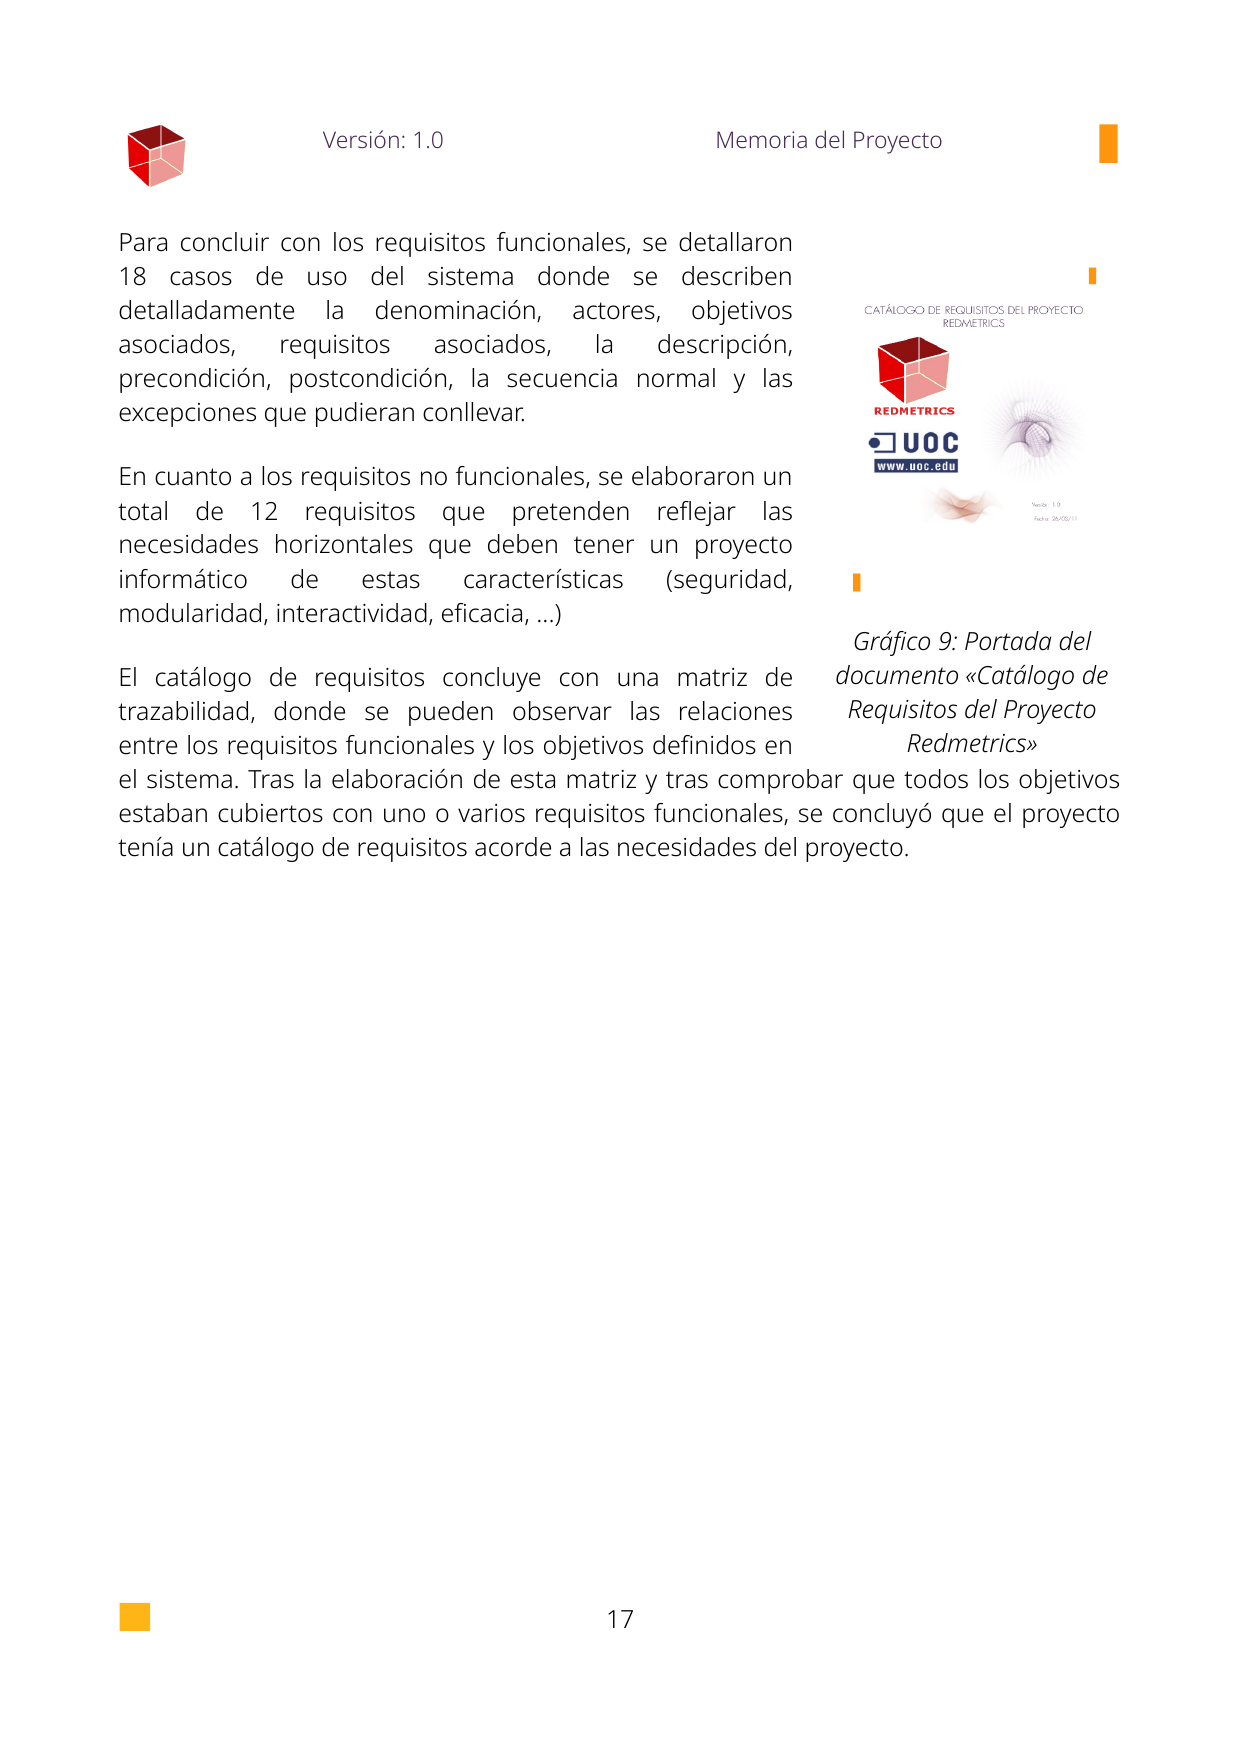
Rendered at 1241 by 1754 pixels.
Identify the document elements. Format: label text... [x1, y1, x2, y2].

text En cuanto a los requisitos no funcionales, se elaboraron un total de 12 requisitos que pretenden reflejar las necesidades horizontales que deben tener un proyecto informático de estas características (seguridad, modularidad, interactividad, eficacia, ...) [118, 459, 824, 629]
picture [824, 241, 1123, 624]
picture [123, 123, 189, 189]
text Para concluir con los requisitos funcionales, se detallaron 18 casos de uso del sistema donde se describen detalladamente la denominación, actores, objetivos asociados, requisitos asociados, la descripción, precondición, postcondición, la secuencia normal y las excepciones que pudieran conllevar. [118, 225, 1123, 429]
text Gráfico 9: Portada del documento «Catálogo de Requisitos del Proyecto Redmetrics» [824, 624, 1123, 759]
text El catálogo de requisitos concluye con una matriz de trazabilidad, donde se pueden observar las relaciones entre los requisitos funcionales y los objetivos definidos en el sistema. Tras la elaboración de esta matriz y tras comprobar que todos los objetivos estaban cubiertos con uno o varios requisitos funcionales, se concluyó que el proyecto tenía un catálogo de requisitos acorde a las necesidades del proyecto. [118, 659, 1122, 864]
